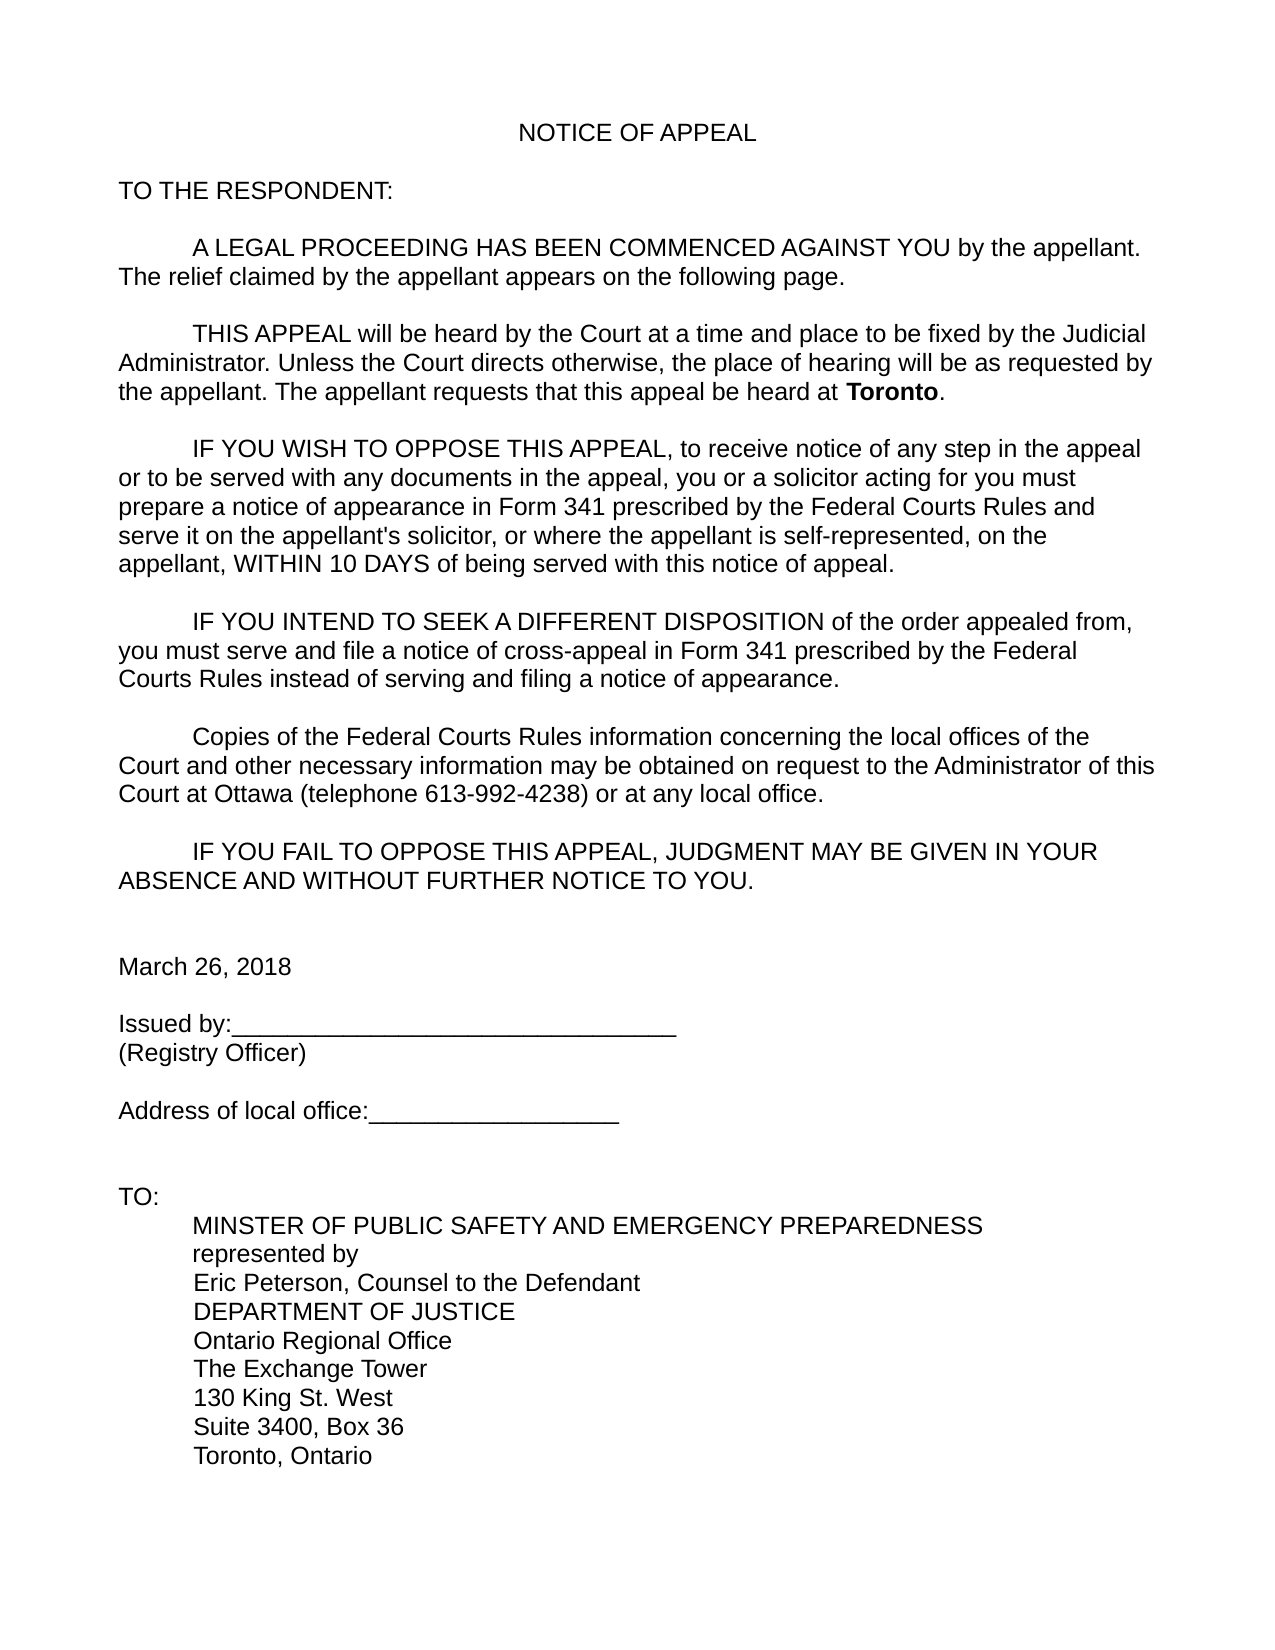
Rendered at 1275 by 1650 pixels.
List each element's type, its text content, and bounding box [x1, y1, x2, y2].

text A LEGAL PROCEEDING HAS BEEN COMMENCED AGAINST YOU by the appellant. The relief claimed by the appellant appears on the following page. [118, 233, 1157, 291]
text NOTICE OF APPEAL [118, 118, 1157, 147]
text March 26, 2018 [118, 952, 1157, 981]
text TO: [118, 1182, 1157, 1211]
text Suite 3400, Box 36 [193, 1412, 1157, 1441]
text IF YOU WISH TO OPPOSE THIS APPEAL, to receive notice of any step in the appeal or to be served with any documents in the appeal, you or a solicitor acting for you must prepare a notice of appearance in Form 341 prescribed by the Federal Courts Rules and serve it on the appellant's solicitor, or where the appellant is self-represented, on the appellant, WITHIN 10 DAYS of being served with this notice of appeal. [118, 434, 1157, 578]
text IF YOU FAIL TO OPPOSE THIS APPEAL, JUDGMENT MAY BE GIVEN IN YOUR ABSENCE AND WITHOUT FURTHER NOTICE TO YOU. [118, 837, 1157, 894]
text THIS APPEAL will be heard by the Court at a time and place to be fixed by the Judicial Administrator. Unless the Court directs otherwise, the place of hearing will be as requested by the appellant. The appellant requests that this appeal be heard at Toronto. [118, 319, 1157, 406]
text Copies of the Federal Courts Rules information concerning the local offices of the Court and other necessary information may be obtained on request to the Administrator of this Court at Ottawa (telephone 613-992-4238) or at any local office. [118, 722, 1157, 808]
text Toronto, Ontario [193, 1441, 1157, 1469]
text represented by [118, 1239, 1157, 1268]
text MINSTER OF PUBLIC SAFETY AND EMERGENCY PREPAREDNESS [118, 1211, 1157, 1239]
text Ontario Regional Office [193, 1326, 1157, 1354]
text Address of local office:__________________ [118, 1096, 1157, 1124]
text DEPARTMENT OF JUSTICE [193, 1297, 1157, 1326]
text IF YOU INTEND TO SEEK A DIFFERENT DISPOSITION of the order appealed from, you must serve and file a notice of cross-appeal in Form 341 prescribed by the Federal Courts Rules instead of serving and filing a notice of appearance. [118, 607, 1157, 693]
text (Registry Officer) [118, 1038, 1157, 1067]
text Issued by:________________________________ [118, 1009, 1157, 1038]
text Eric Peterson, Counsel to the Defendant [193, 1268, 1157, 1297]
text 130 King St. West [193, 1383, 1157, 1412]
text The Exchange Tower [193, 1354, 1157, 1383]
text TO THE RESPONDENT: [118, 176, 1157, 204]
